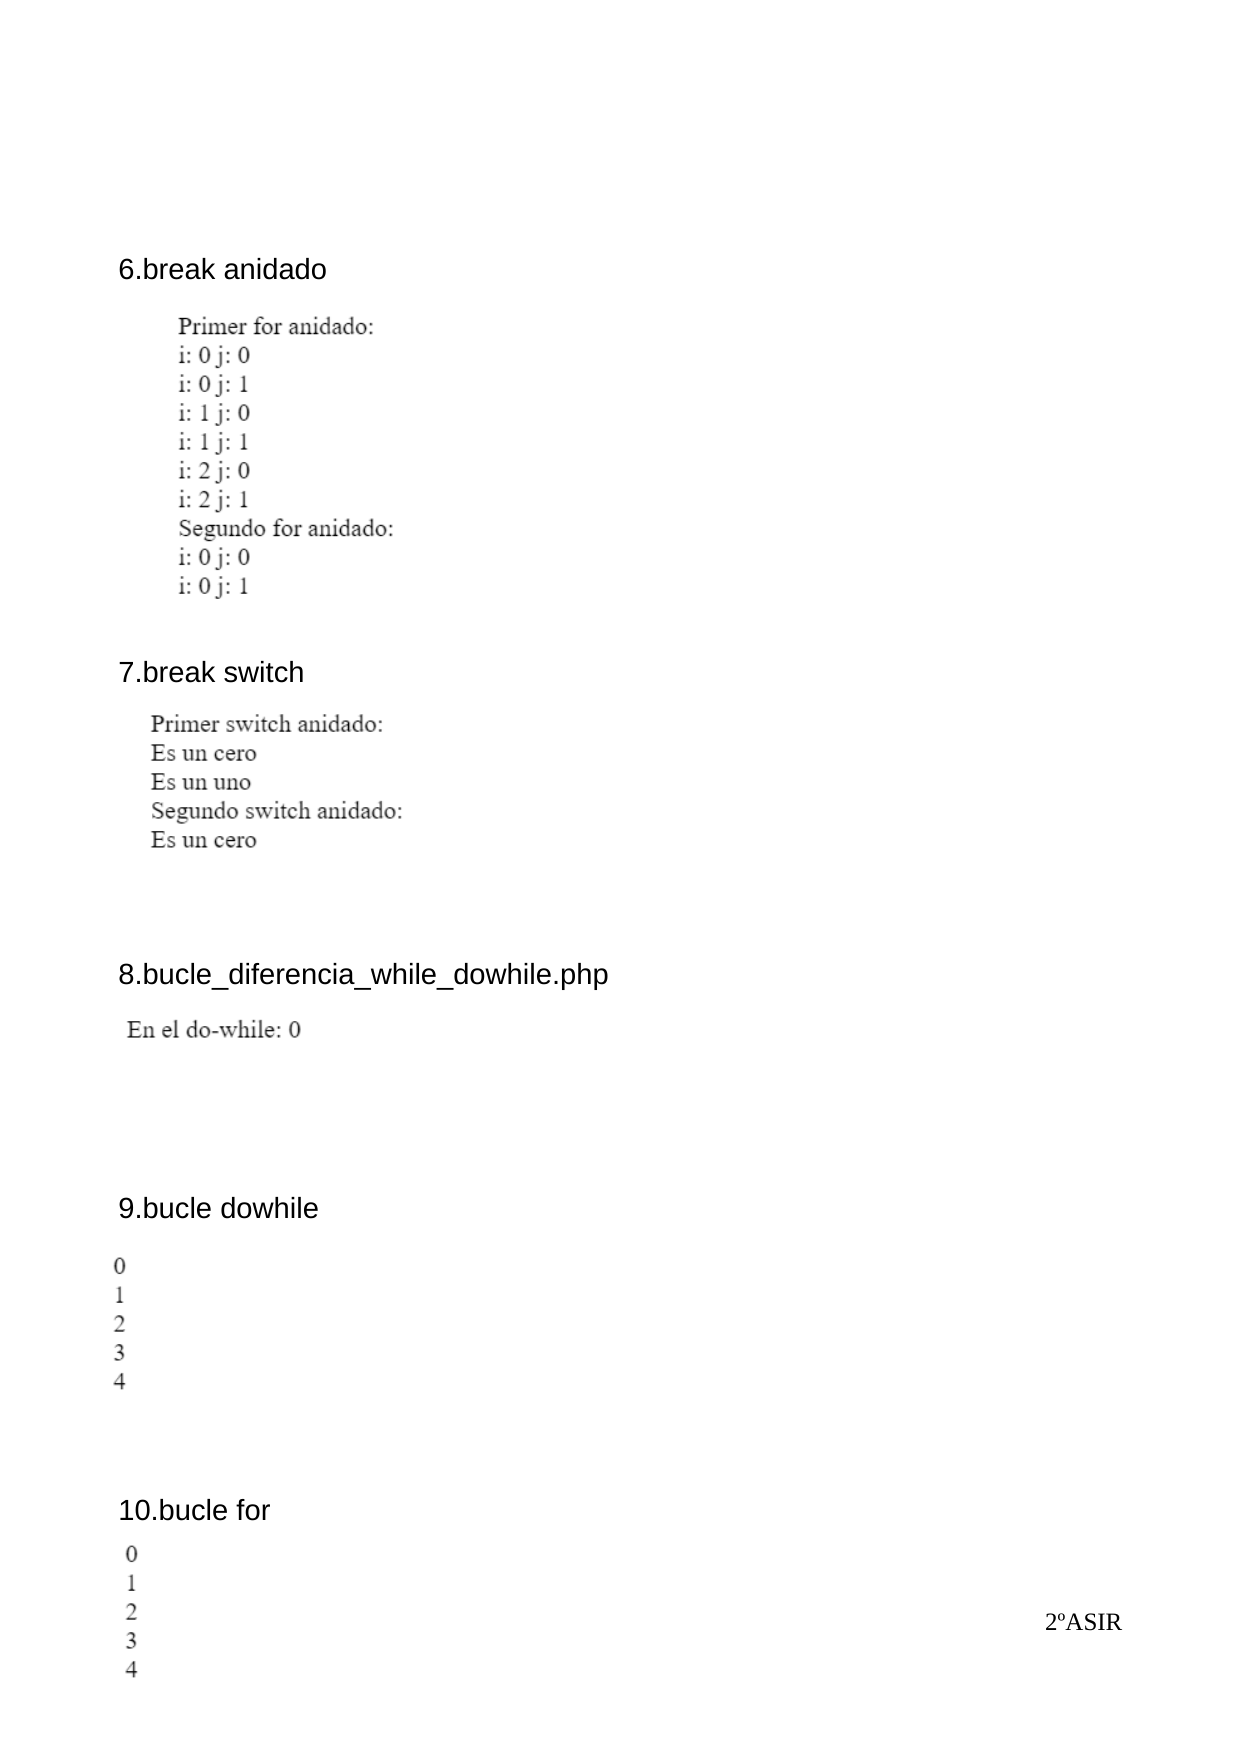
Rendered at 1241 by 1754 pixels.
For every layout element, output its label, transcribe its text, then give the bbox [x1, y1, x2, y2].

picture [101, 1249, 436, 1481]
text 7.break switch [118, 655, 1122, 688]
text 10.bucle for [118, 1493, 1122, 1527]
picture [113, 1532, 391, 1754]
picture [117, 1015, 374, 1112]
text 8.bucle_diferencia_while_dowhile.php [118, 957, 1122, 990]
text 9.bucle dowhile [118, 1191, 1122, 1225]
picture [141, 704, 456, 918]
text 6.break anidado [118, 252, 1122, 286]
picture [166, 314, 499, 614]
